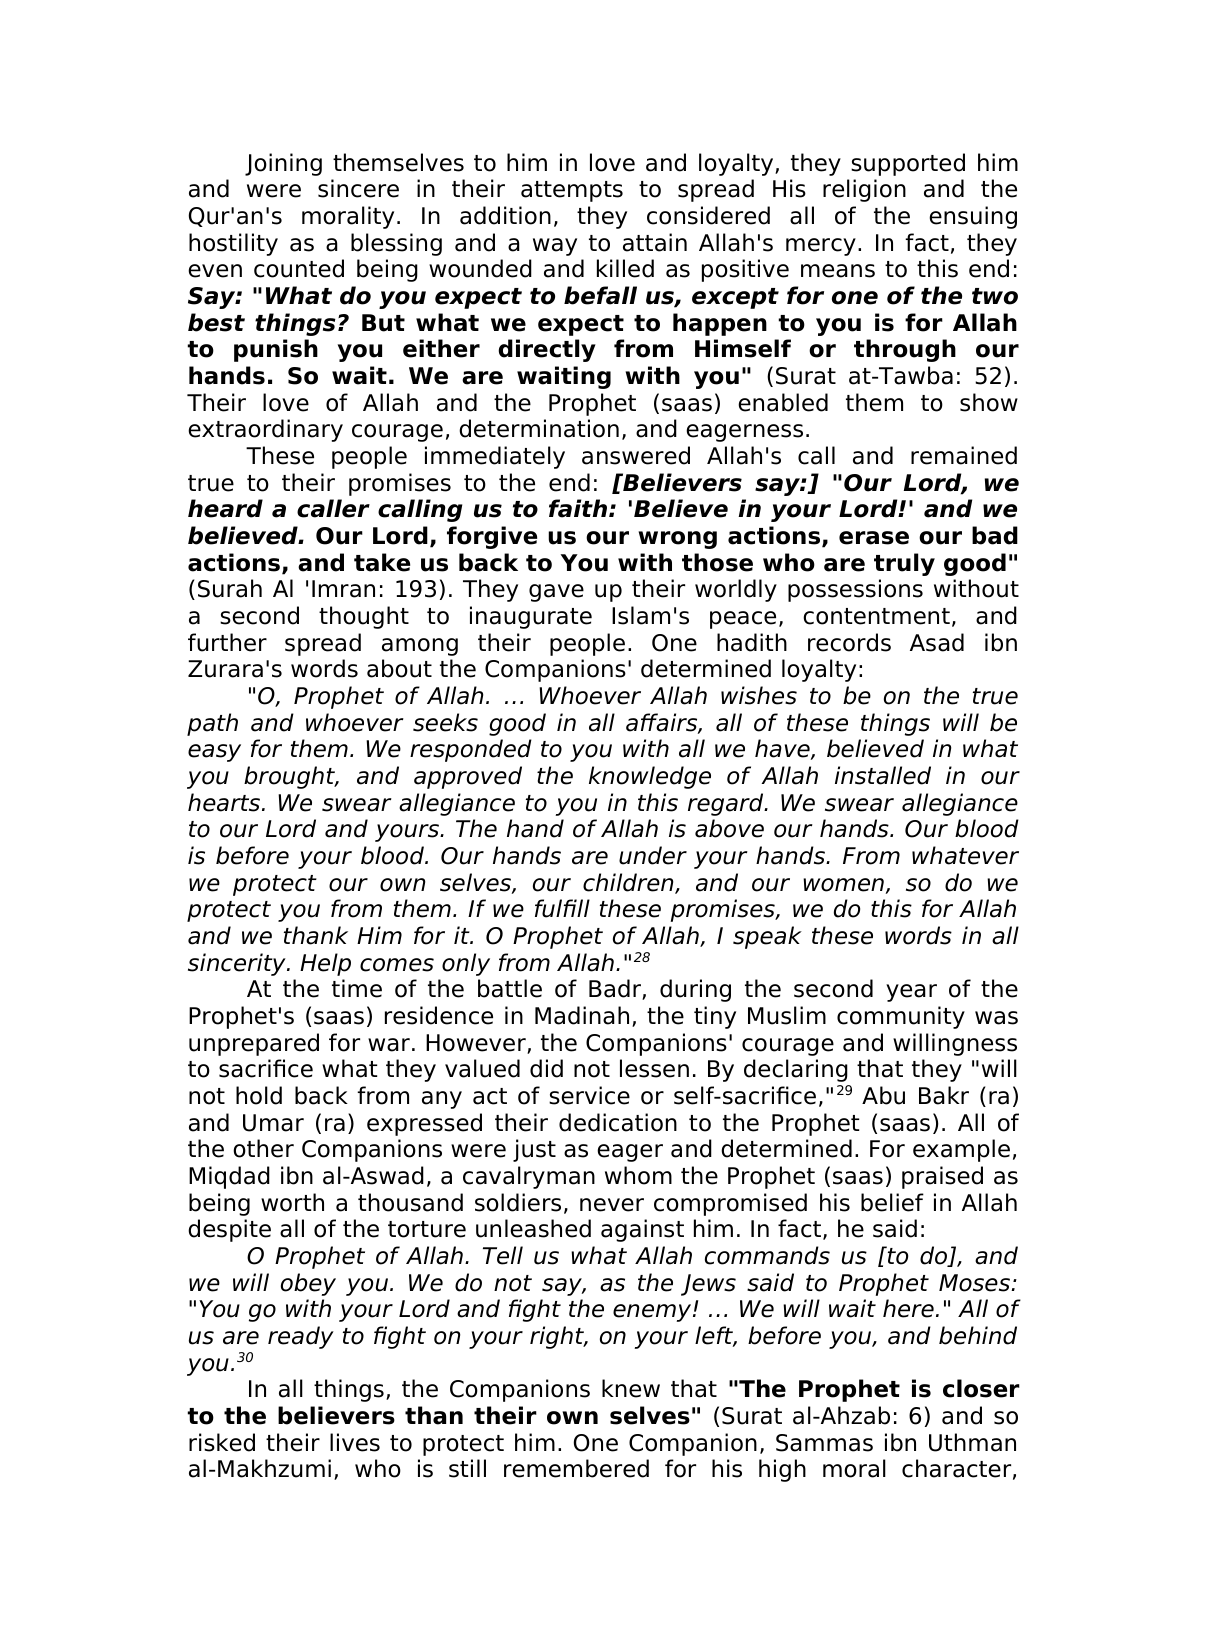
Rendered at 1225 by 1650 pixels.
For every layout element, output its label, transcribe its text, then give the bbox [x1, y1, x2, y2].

text "O, Prophet of Allah. … Whoever Allah wishes to be on the true path and whoever seeks good in all affairs, all of these things will be easy for them. We responded to you with all we have, believed in what you brought, and approved the knowledge of Allah installed in our hearts. We swear allegiance to you in this regard. We swear allegiance to our Lord and yours. The hand of Allah is above our hands. Our blood is before your blood. Our hands are under your hands. From whatever we protect our own selves, our children, and our women, so do we protect you from them. If we fulfill these promises, we do this for Allah and we thank Him for it. O Prophet of Allah, I speak these words in all sincerity. Help comes only from Allah."28 [187, 683, 1020, 977]
text Joining themselves to him in love and loyalty, they supported him and were sincere in their attempts to spread His religion and the Qur'an's morality. In addition, they considered all of the ensuing hostility as a blessing and a way to attain Allah's mercy. In fact, they even counted being wounded and killed as positive means to this end: Say: "What do you expect to befall us, except for one of the two best things? But what we expect to happen to you is for Allah to punish you either directly from Himself or through our hands. So wait. We are waiting with you" (Surat at-Tawba: 52). Their love of Allah and the Prophet (saas) enabled them to show extraordinary courage, determination, and eagerness. [187, 150, 1020, 443]
text At the time of the battle of Badr, during the second year of the Prophet's (saas) residence in Madinah, the tiny Muslim community was unprepared for war. However, the Companions' courage and willingness to sacrifice what they valued did not lessen. By declaring that they "will not hold back from any act of service or self-sacrifice,"29 Abu Bakr (ra) and Umar (ra) expressed their dedication to the Prophet (saas). All of the other Companions were just as eager and determined. For example, Miqdad ibn al-Aswad, a cavalryman whom the Prophet (saas) praised as being worth a thousand soldiers, never compromised his belief in Allah despite all of the torture unleashed against him. In fact, he said: [187, 977, 1020, 1243]
text O Prophet of Allah. Tell us what Allah commands us [to do], and we will obey you. We do not say, as the Jews said to Prophet Moses: "You go with your Lord and fight the enemy! … We will wait here." All of us are ready to fight on your right, on your left, before you, and behind you.30 [187, 1243, 1020, 1377]
text In all things, the Companions knew that "The Prophet is closer to the believers than their own selves" (Surat al-Ahzab: 6) and so risked their lives to protect him. One Companion, Sammas ibn Uthman al-Makhzumi, who is still remembered for his high moral character, [187, 1377, 1020, 1483]
text These people immediately answered Allah's call and remained true to their promises to the end: [Believers say:] "Our Lord, we heard a caller calling us to faith: 'Believe in your Lord!' and we believed. Our Lord, forgive us our wrong actions, erase our bad actions, and take us back to You with those who are truly good" (Surah Al 'Imran: 193). They gave up their worldly possessions without a second thought to inaugurate Islam's peace, contentment, and further spread among their people. One hadith records Asad ibn Zurara's words about the Companions' determined loyalty: [187, 443, 1020, 683]
